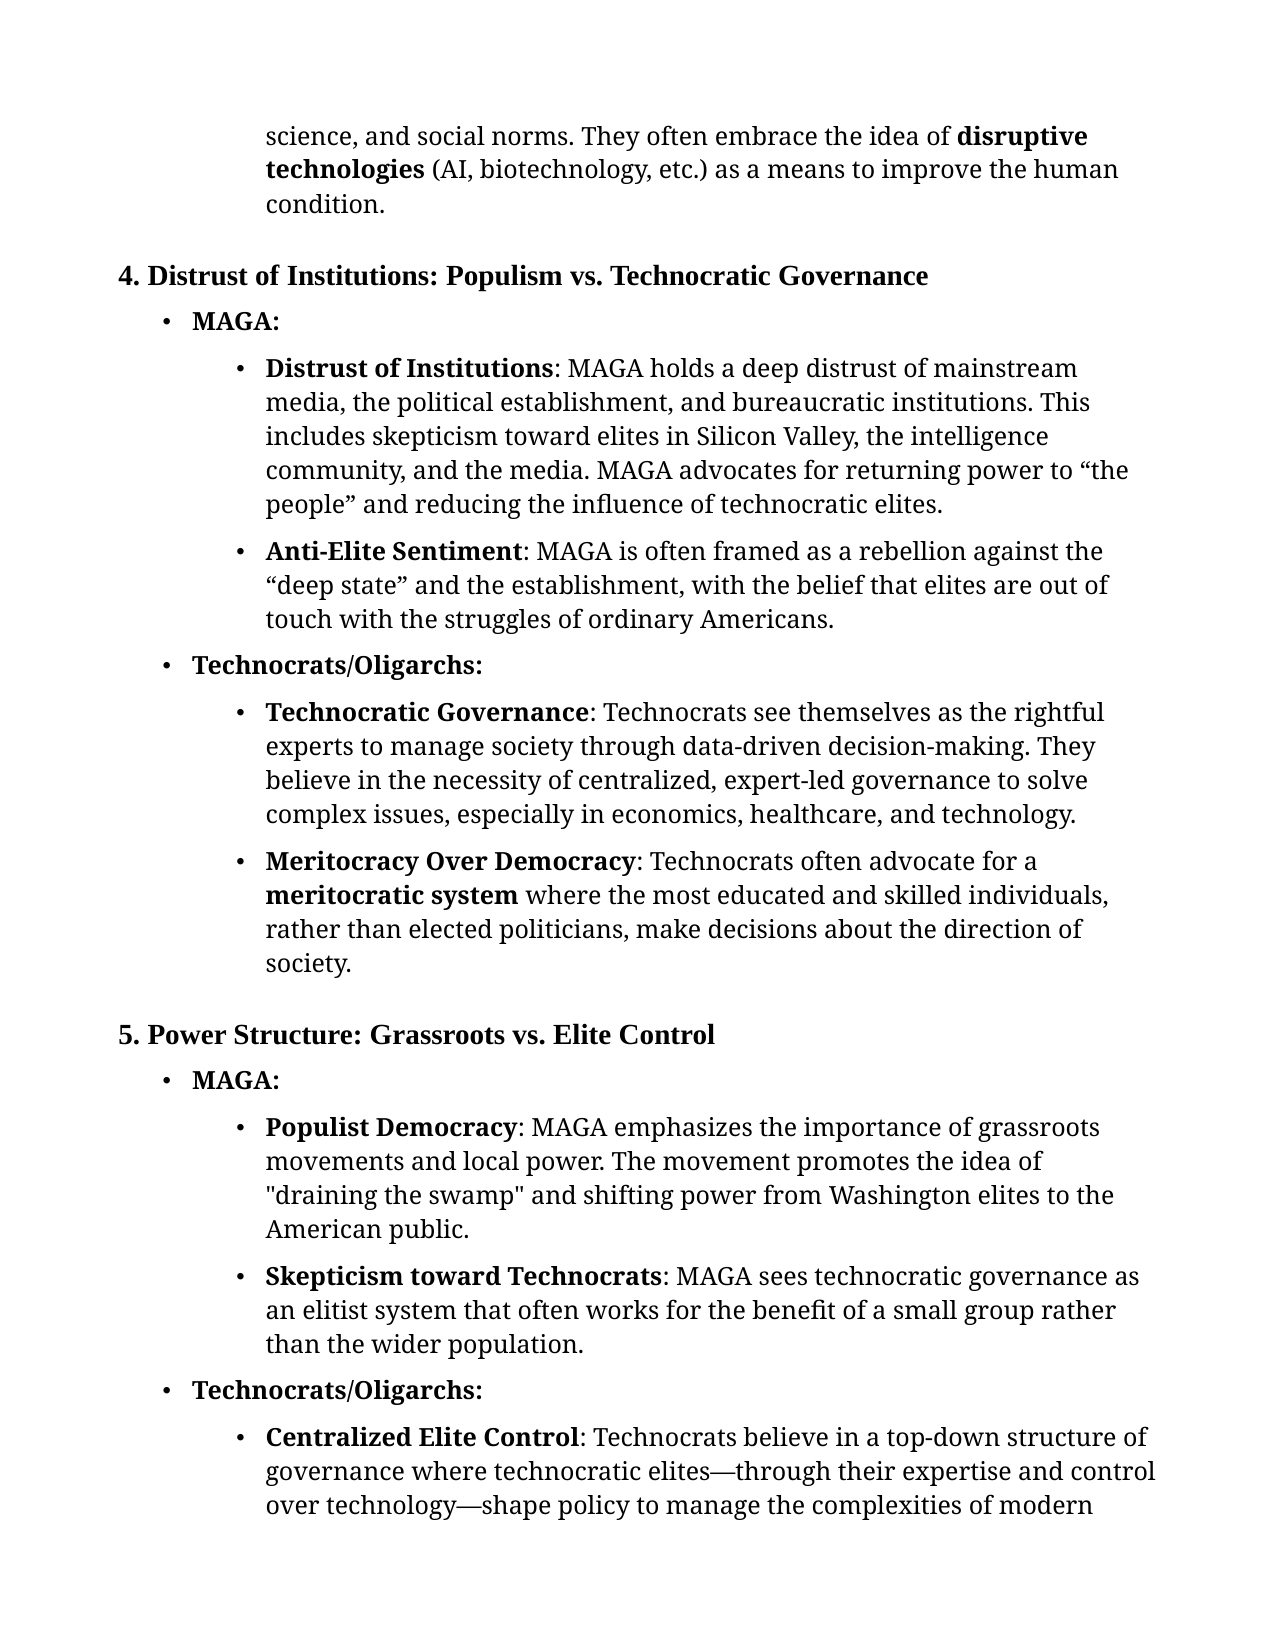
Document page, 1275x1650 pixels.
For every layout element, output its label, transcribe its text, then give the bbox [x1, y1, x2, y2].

list Populist Democracy: MAGA emphasizes the importance of grassroots movements and local power. The movement promotes the idea of "draining the swamp" and shifting power from Washington elites to the American public. [236, 1109, 1157, 1246]
list MAGA: [162, 1063, 1157, 1097]
subtitle 5. Power Structure: Grassroots vs. Elite Control [118, 1017, 1157, 1051]
list MAGA: [162, 304, 1157, 338]
list Skepticism toward Technocrats: MAGA sees technocratic governance as an elitist system that often works for the benefit of a small group rather than the wider population. [236, 1258, 1157, 1361]
list Technocrats/Oligarchs: [162, 1373, 1157, 1407]
list Technocrats/Oligarchs: [162, 648, 1157, 682]
list science, and social norms. They often embrace the idea of disruptive technologies (AI, biotechnology, etc.) as a means to improve the human condition. [236, 118, 1157, 220]
list Centralized Elite Control: Technocrats believe in a top-down structure of governance where technocratic elites—through their expertise and control over technology—shape policy to manage the complexities of modern [236, 1419, 1157, 1522]
list Meritocracy Over Democracy: Technocrats often advocate for a meritocratic system where the most educated and skilled individuals, rather than elected politicians, make decisions about the direction of society. [236, 843, 1157, 979]
subtitle 4. Distrust of Institutions: Populism vs. Technocratic Governance [118, 258, 1157, 291]
list Technocratic Governance: Technocrats see themselves as the rightful experts to manage society through data-driven decision-making. They believe in the necessity of centralized, expert-led governance to solve complex issues, especially in economics, healthcare, and technology. [236, 694, 1157, 831]
list Distrust of Institutions: MAGA holds a deep distrust of mainstream media, the political establishment, and bureaucratic institutions. This includes skepticism toward elites in Silicon Valley, the intelligence community, and the media. MAGA advocates for returning power to “the people” and reducing the influence of technocratic elites. [236, 350, 1157, 521]
list Anti-Elite Sentiment: MAGA is often framed as a rebellion against the “deep state” and the establishment, with the belief that elites are out of touch with the struggles of ordinary Americans. [236, 533, 1157, 635]
